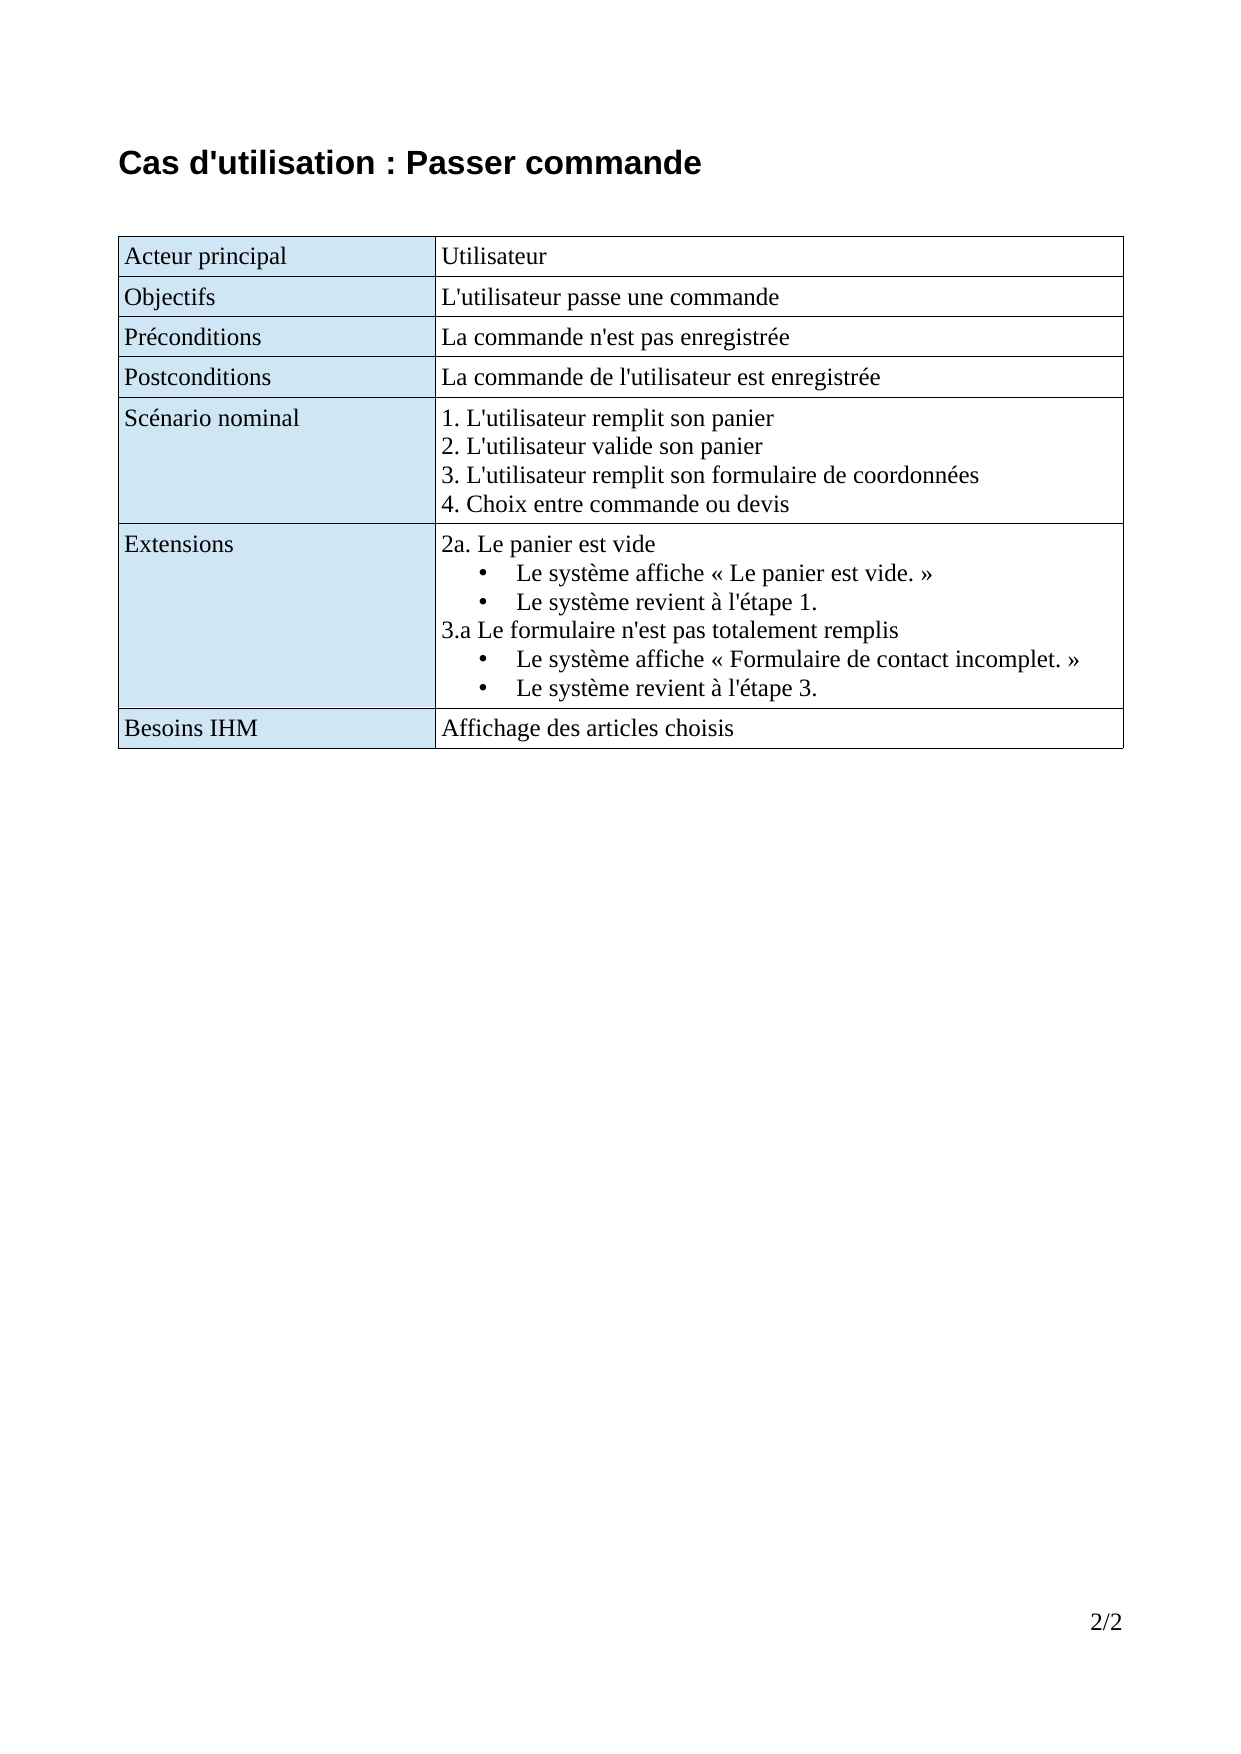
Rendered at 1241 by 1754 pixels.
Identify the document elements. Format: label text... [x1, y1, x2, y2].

subtitle Cas d'utilisation : Passer commande [118, 143, 1122, 182]
table_header Utilisateur [436, 237, 1123, 276]
table_cell L'utilisateur passe une commande [436, 277, 1123, 316]
table_cell La commande de l'utilisateur est enregistrée [436, 357, 1123, 397]
table_cell Scénario nominal [119, 398, 435, 523]
table_cell Objectifs [119, 277, 435, 316]
table_cell 1. L'utilisateur remplit son panier 2. L'utilisateur valide son panier 3. L'utilisateur remplit son formulaire de coordonnées 4. Choix entre commande ou devis [436, 398, 1123, 523]
table_cell 2a. Le panier est vide Le système affiche « Le panier est vide. » Le système revient à l'étape 1. 3.a Le formulaire n'est pas totalement remplis Le système affiche « Formulaire de contact incomplet. » Le système revient à l'étape 3. [436, 524, 1123, 707]
table_cell Besoins IHM [119, 709, 435, 748]
table_cell Affichage des articles choisis [436, 709, 1123, 748]
table_cell La commande n'est pas enregistrée [436, 317, 1123, 356]
table_header Acteur principal [119, 237, 435, 276]
table_cell Postconditions [119, 357, 435, 397]
table_cell Préconditions [119, 317, 435, 356]
table_cell Extensions [119, 524, 435, 707]
